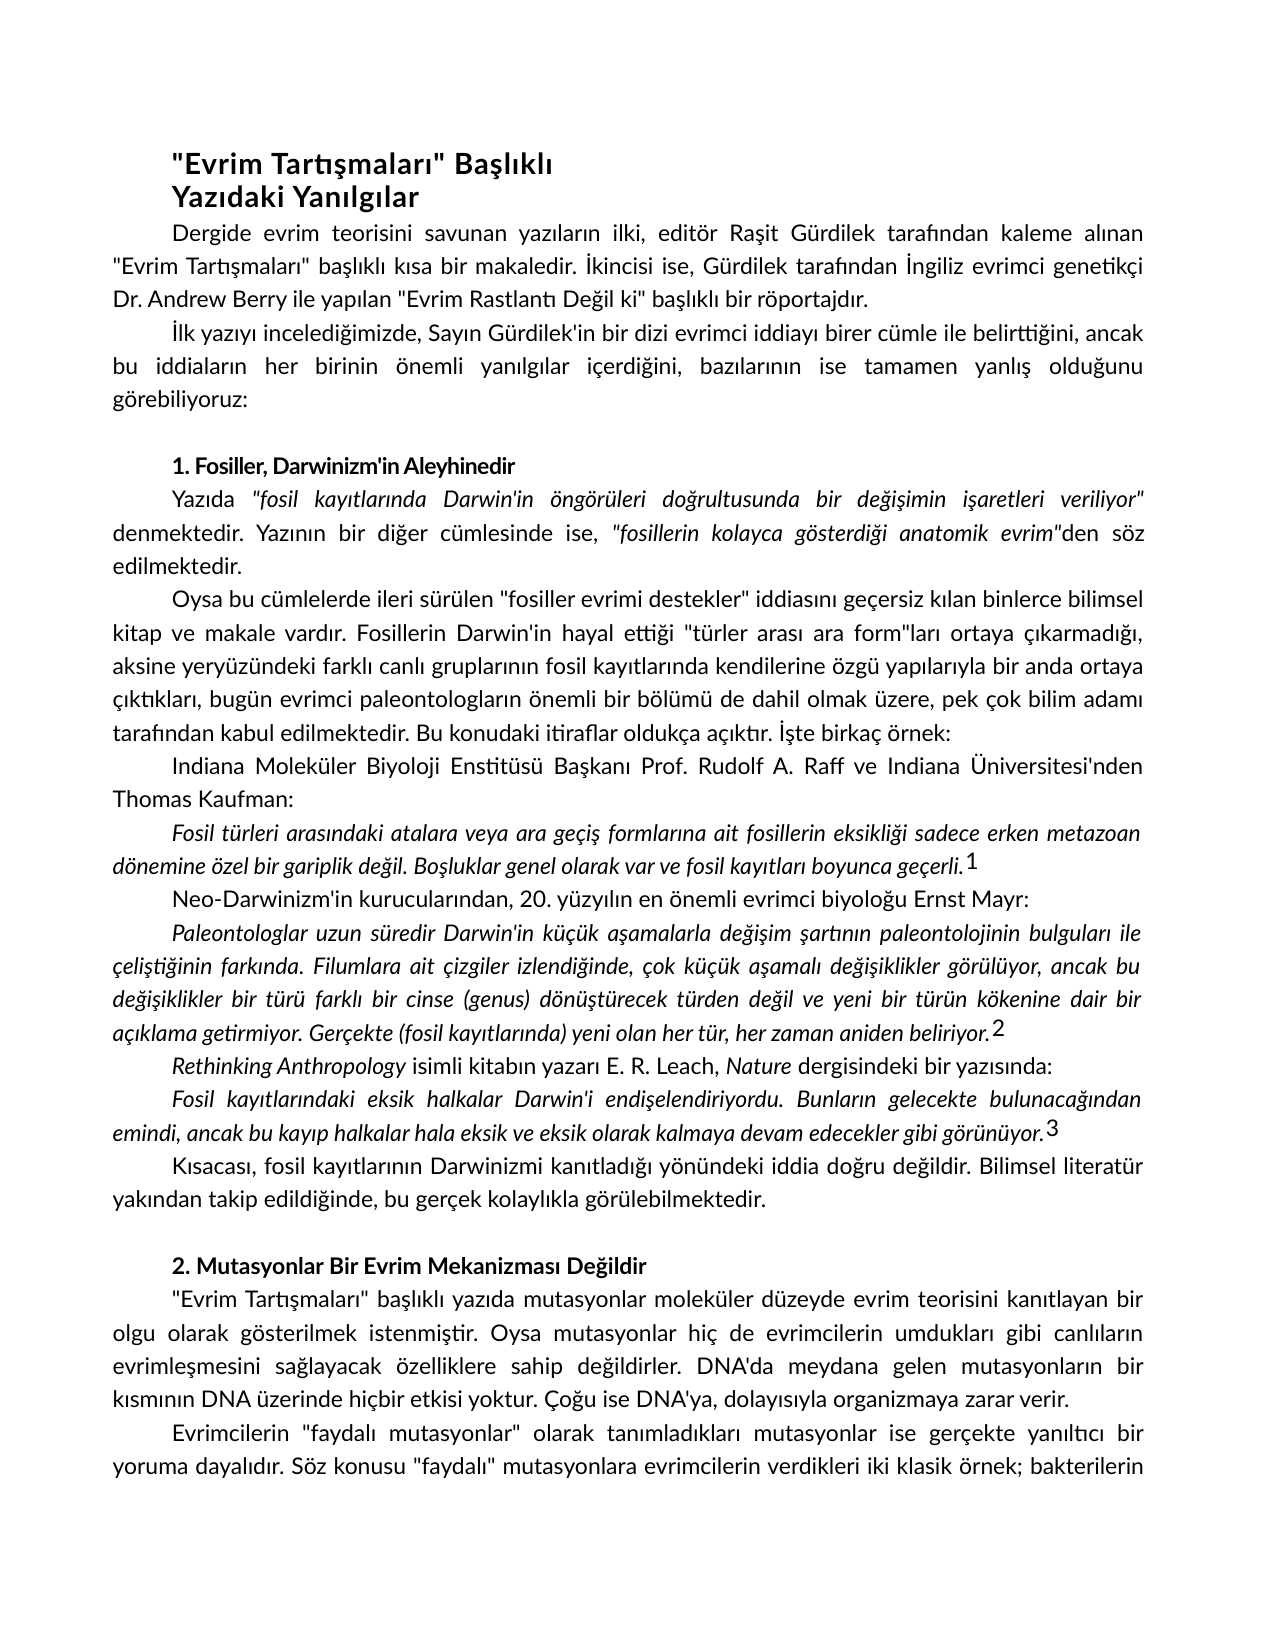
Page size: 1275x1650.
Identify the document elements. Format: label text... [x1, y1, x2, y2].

text 2. Mutasyonlar Bir Evrim Mekanizması Değildir [112, 1248, 1145, 1281]
text "Evrim Tartışmaları" Başlıklı [112, 148, 1145, 181]
text Paleontologlar uzun süredir Darwin'in küçük aşamalarla değişim şartının paleontolojinin bulguları ile çeliştiğinin farkında. Filumlara ait çizgiler izlendiğinde, çok küçük aşamalı değişiklikler görülüyor, ancak bu değişiklikler bir türü farklı bir cinse (genus) dönüştürecek türden değil ve yeni bir türün kökenine dair bir açıklama getirmiyor. Gerçekte (fosil kayıtlarında) yeni olan her tür, her zaman aniden beliriyor.2 [112, 914, 1145, 1048]
text Dergide evrim teorisini savunan yazıların ilki, editör Raşit Gürdilek tarafından kaleme alınan "Evrim Tartışmaları" başlıklı kısa bir makaledir. İkincisi ise, Gürdilek tarafından İngiliz evrimci genetikçi Dr. Andrew Berry ile yapılan "Evrim Rastlantı Değil ki" başlıklı bir röportajdır. [112, 214, 1145, 314]
text Neo-Darwinizm'in kurucularından, 20. yüzyılın en önemli evrimci biyoloğu Ernst Mayr: [112, 881, 1145, 914]
text Yazıdaki Yanılgılar [112, 181, 1145, 214]
text Fosil kayıtlarındaki eksik halkalar Darwin'i endişelendiriyordu. Bunların gelecekte bulunacağından emindi, ancak bu kayıp halkalar hala eksik ve eksik olarak kalmaya devam edecekler gibi görünüyor.3 [112, 1081, 1145, 1148]
text 1. Fosiller, Darwinizm'in Aleyhinedir [112, 448, 1145, 481]
text Evrimcilerin "faydalı mutasyonlar" olarak tanımladıkları mutasyonlar ise gerçekte yanıltıcı bir yoruma dayalıdır. Söz konusu "faydalı" mutasyonlara evrimcilerin verdikleri iki klasik örnek; bakterilerin [112, 1414, 1145, 1481]
text Fosil türleri arasındaki atalara veya ara geçiş formlarına ait fosillerin eksikliği sadece erken metazoan dönemine özel bir gariplik değil. Boşluklar genel olarak var ve fosil kayıtları boyunca geçerli.1 [112, 814, 1145, 881]
text Yazıda "fosil kayıtlarında Darwin'in öngörüleri doğrultusunda bir değişimin işaretleri veriliyor" denmektedir. Yazının bir diğer cümlesinde ise, "fosillerin kolayca gösterdiği anatomik evrim"den söz edilmektedir. [112, 481, 1145, 581]
text Rethinking Anthropology isimli kitabın yazarı E. R. Leach, Nature dergisindeki bir yazısında: [112, 1048, 1145, 1081]
text Kısacası, fosil kayıtlarının Darwinizmi kanıtladığı yönündeki iddia doğru değildir. Bilimsel literatür yakından takip edildiğinde, bu gerçek kolaylıkla görülebilmektedir. [112, 1148, 1145, 1214]
text İlk yazıyı incelediğimizde, Sayın Gürdilek'in bir dizi evrimci iddiayı birer cümle ile belirttiğini, ancak bu iddiaların her birinin önemli yanılgılar içerdiğini, bazılarının ise tamamen yanlış olduğunu görebiliyoruz: [112, 314, 1145, 414]
text Indiana Moleküler Biyoloji Enstitüsü Başkanı Prof. Rudolf A. Raff ve Indiana Üniversitesi'nden Thomas Kaufman: [112, 748, 1145, 814]
text "Evrim Tartışmaları" başlıklı yazıda mutasyonlar moleküler düzeyde evrim teorisini kanıtlayan bir olgu olarak gösterilmek istenmiştir. Oysa mutasyonlar hiç de evrimcilerin umdukları gibi canlıların evrimleşmesini sağlayacak özelliklere sahip değildirler. DNA'da meydana gelen mutasyonların bir kısmının DNA üzerinde hiçbir etkisi yoktur. Çoğu ise DNA'ya, dolayısıyla organizmaya zarar verir. [112, 1281, 1145, 1414]
text Oysa bu cümlelerde ileri sürülen "fosiller evrimi destekler" iddiasını geçersiz kılan binlerce bilimsel kitap ve makale vardır. Fosillerin Darwin'in hayal ettiği "türler arası ara form"ları ortaya çıkarmadığı, aksine yeryüzündeki farklı canlı gruplarının fosil kayıtlarında kendilerine özgü yapılarıyla bir anda ortaya çıktıkları, bugün evrimci paleontologların önemli bir bölümü de dahil olmak üzere, pek çok bilim adamı tarafından kabul edilmektedir. Bu konudaki itiraflar oldukça açıktır. İşte birkaç örnek: [112, 581, 1145, 748]
